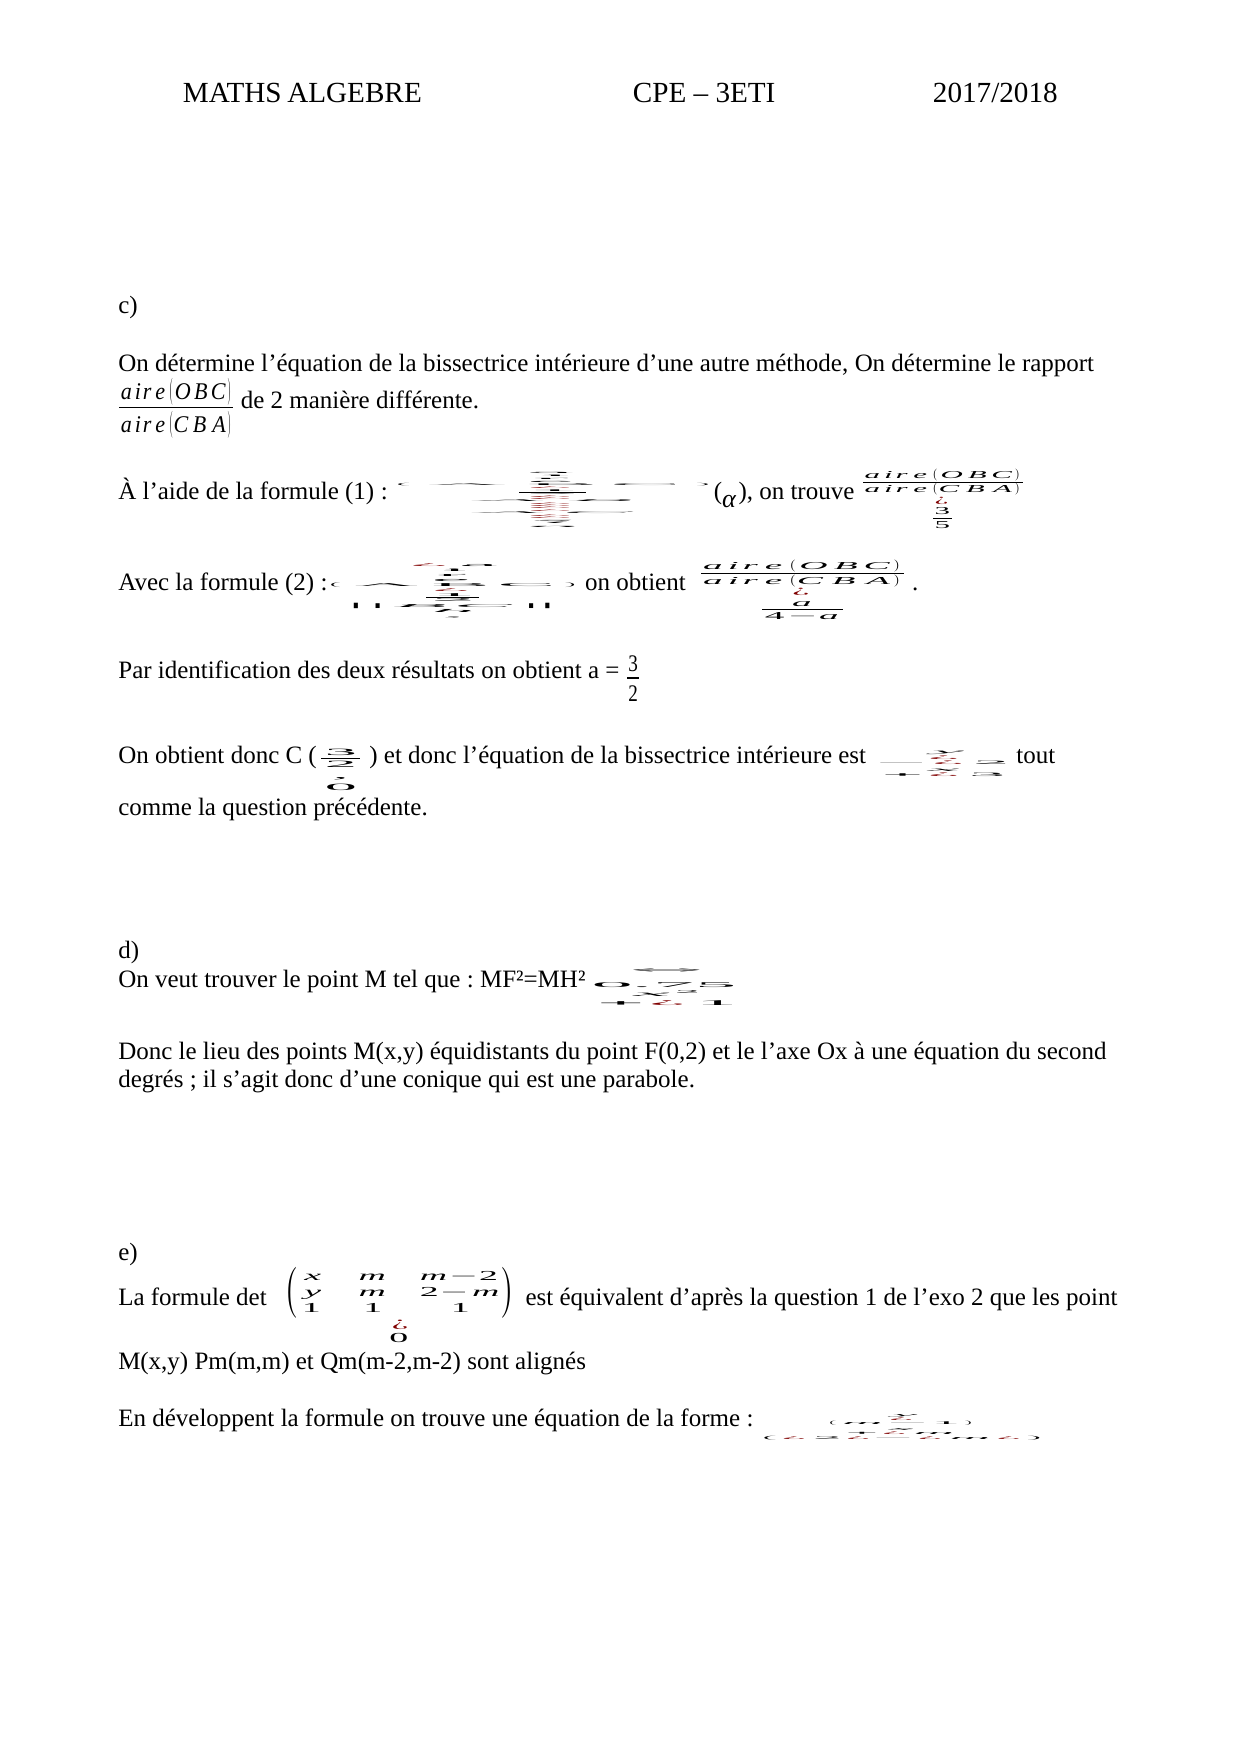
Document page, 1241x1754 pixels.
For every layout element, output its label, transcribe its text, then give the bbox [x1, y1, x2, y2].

text d) [118, 936, 1122, 964]
text On détermine l’équation de la bissectrice intérieure d’une autre méthode, On détermine le rapport de 2 manière différente. [118, 348, 1122, 439]
text À l’aide de la formule (1) : (), on trouve [118, 468, 1122, 531]
text e) [118, 1237, 1122, 1266]
text La formule det est équivalent d’après la question 1 de l’exo 2 que les point M(x,y) Pm(m,m) et Qm(m-2,m-2) sont alignés [118, 1266, 1122, 1374]
text On obtient donc C ( ) et donc l’équation de la bissectrice intérieure est tout comme la question précédente. [118, 736, 1122, 821]
text En développent la formule on trouve une équation de la forme : [118, 1403, 1122, 1441]
text Donc le lieu des points M(x,y) équidistants du point F(0,2) et le l’axe Ox à une équation du second degrés ; il s’agit donc d’une conique qui est une parabole. [118, 1036, 1122, 1093]
text On veut trouver le point M tel que : MF²=MH² [118, 964, 1122, 1007]
text Par identification des deux résultats on obtient a = [118, 651, 1122, 707]
text Avec la formule (2) : on obtient . [118, 559, 1122, 622]
text c) [118, 291, 1122, 319]
